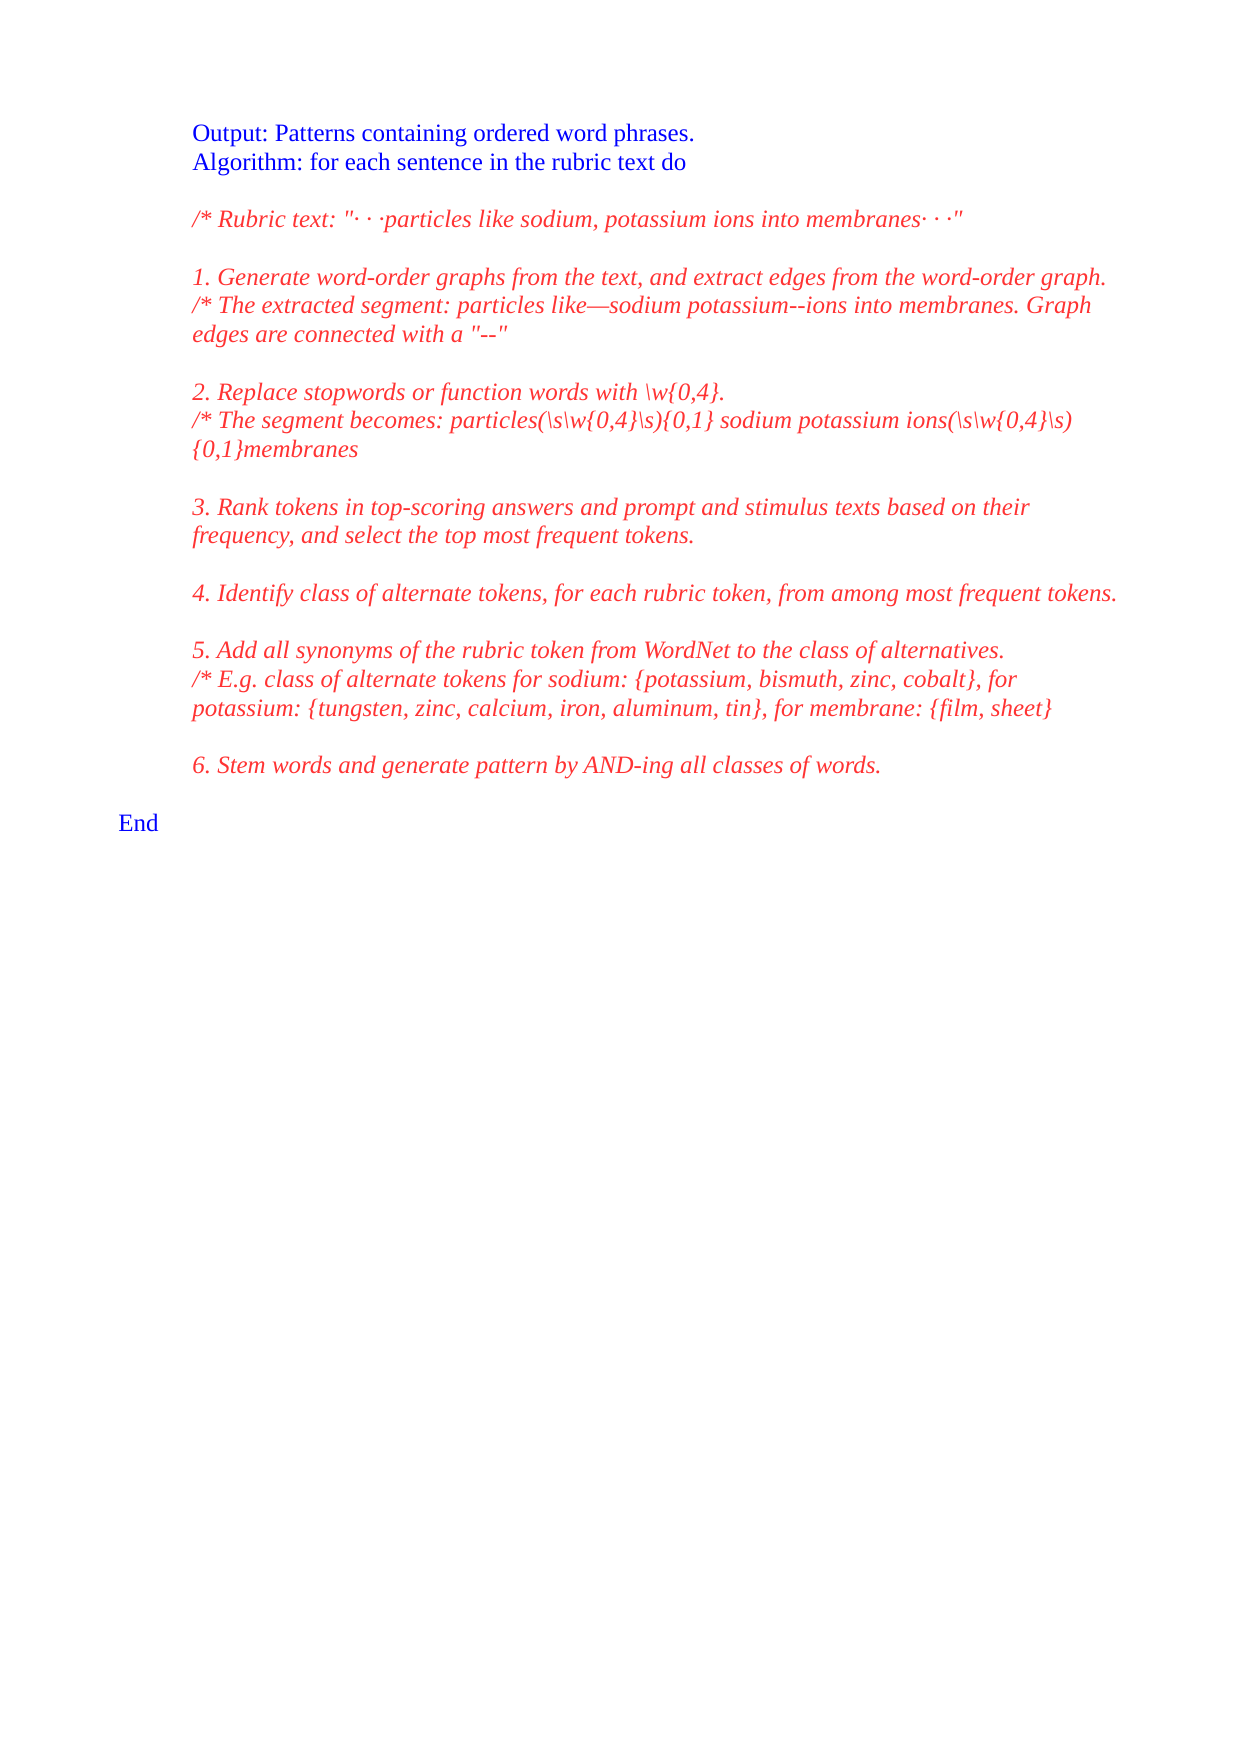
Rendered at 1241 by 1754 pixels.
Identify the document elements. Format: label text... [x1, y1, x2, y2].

text /* E.g. class of alternate tokens for sodium: {potassium, bismuth, zinc, cobalt}, for potassium: {tungsten, zinc, calcium, iron, aluminum, tin}, for membrane: {film, sheet} [118, 664, 1122, 722]
text /* The segment becomes: particles(\s\w{0,4}\s){0,1} sodium potassium ions(\s\w{0,4}\s) {0,1}membranes [118, 406, 1122, 463]
text Output: Patterns containing ordered word phrases. [118, 118, 1122, 147]
text 3. Rank tokens in top-scoring answers and prompt and stimulus texts based on their frequency, and select the top most frequent tokens. [118, 492, 1122, 549]
text 5. Add all synonyms of the rubric token from WordNet to the class of alternatives. [118, 636, 1122, 664]
text 2. Replace stopwords or function words with \w{0,4}. [118, 377, 1122, 406]
text 4. Identify class of alternate tokens, for each rubric token, from among most frequent tokens. [118, 578, 1122, 607]
text 6. Stem words and generate pattern by AND-ing all classes of words. [118, 751, 1122, 779]
text 1. Generate word-order graphs from the text, and extract edges from the word-order graph. [118, 262, 1122, 291]
text /* The extracted segment: particles like—sodium potassium--ions into membranes. Graph edges are connected with a "--" [118, 291, 1122, 348]
text End [118, 808, 1122, 837]
text /* Rubric text: "· · ·particles like sodium, potassium ions into membranes· · ·" [118, 204, 1122, 233]
text Algorithm: for each sentence in the rubric text do [118, 147, 1122, 176]
